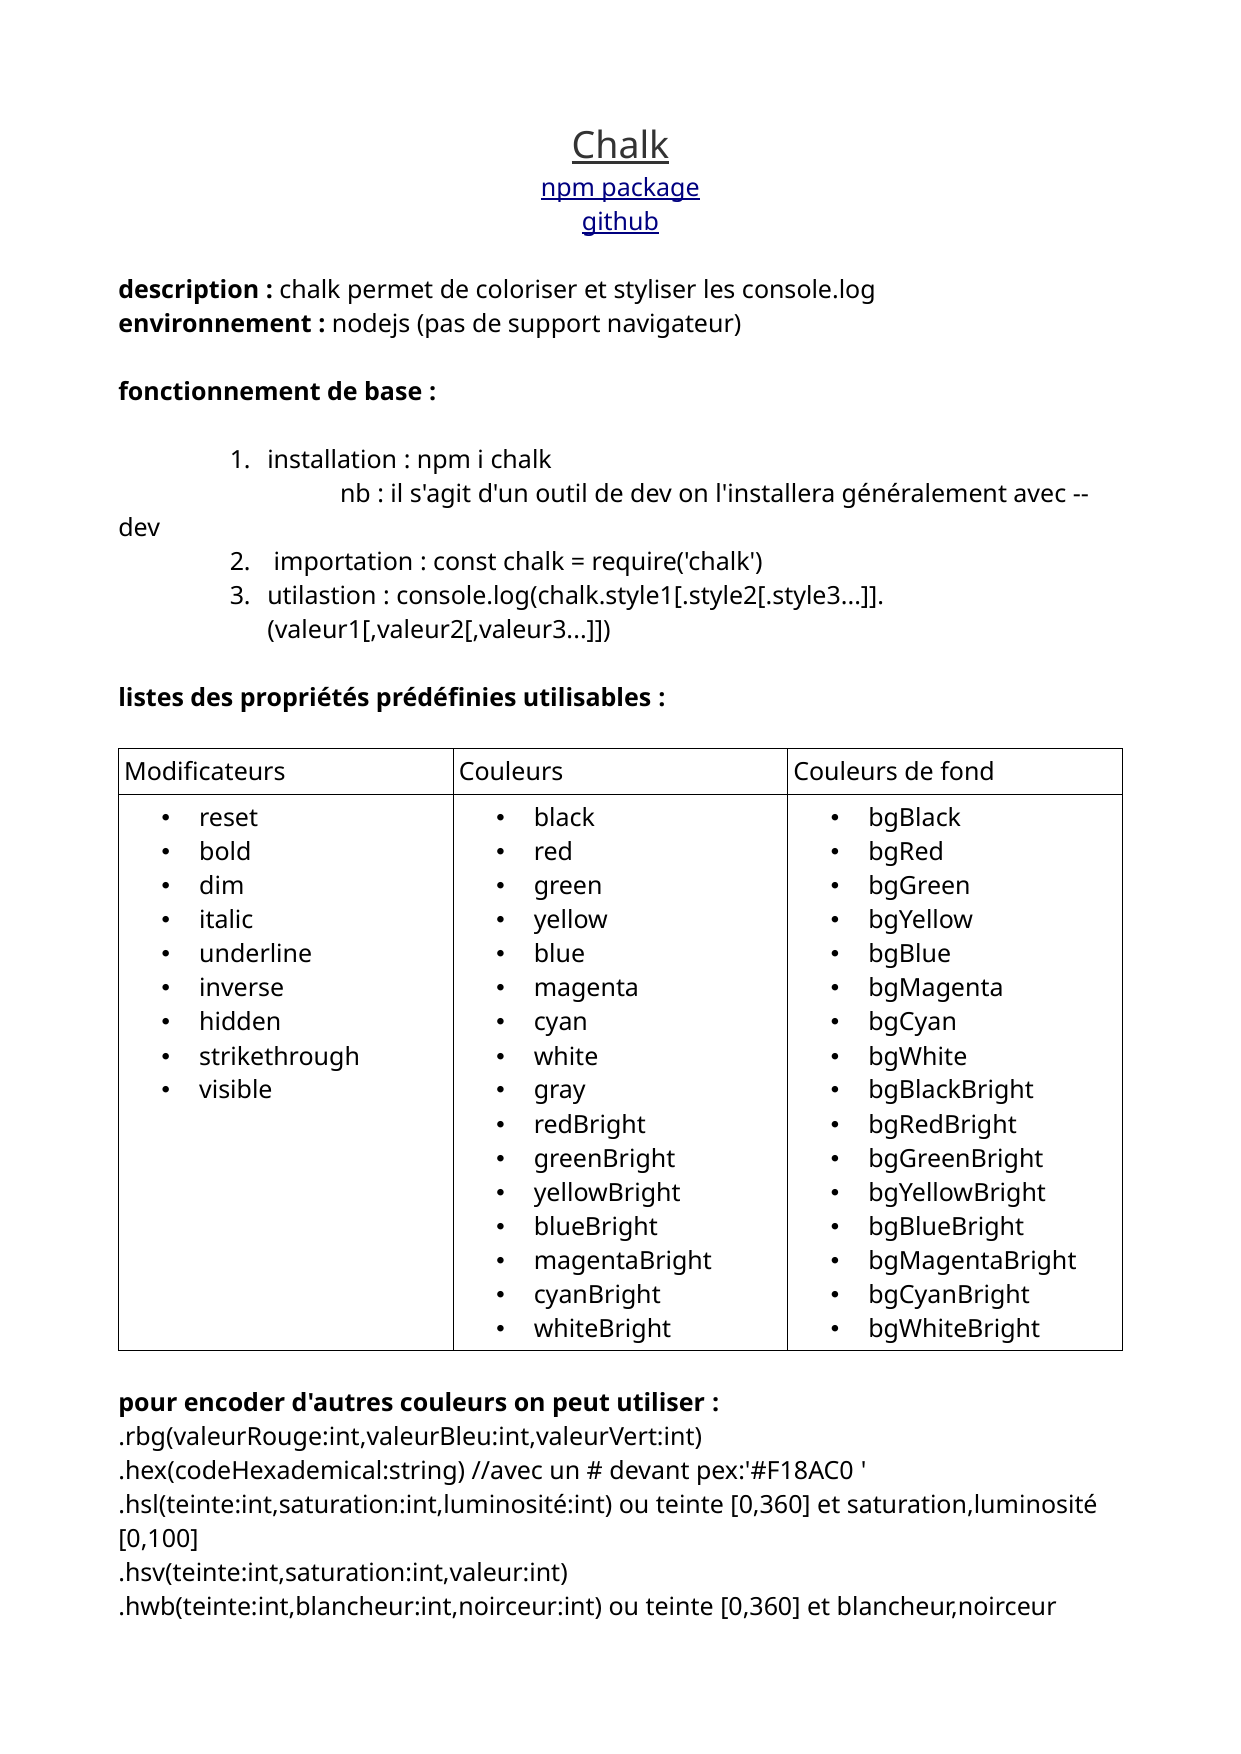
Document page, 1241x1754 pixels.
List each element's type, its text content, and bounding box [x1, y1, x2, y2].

text .hsl(teinte:int,saturation:int,luminosité:int) ou teinte [0,360] et saturation,luminosité [0,100] [118, 1487, 1122, 1555]
text listes des propriétés prédéfinies utilisables : [118, 680, 1122, 714]
table_header Couleurs [454, 749, 787, 794]
text nb : il s'agit d'un outil de dev on l'installera généralement avec --dev [118, 476, 1122, 544]
text .hsv(teinte:int,saturation:int,valeur:int) [118, 1555, 1122, 1589]
text npm package [118, 169, 1122, 203]
text .rbg(valeurRouge:int,valeurBleu:int,valeurVert:int) [118, 1419, 1122, 1453]
text fonctionnement de base : [118, 373, 1122, 408]
table_cell reset bold dim italic underline inverse hidden strikethrough visible [119, 795, 453, 1350]
text github [118, 203, 1122, 237]
text description : chalk permet de coloriser et styliser les console.log [118, 271, 1122, 305]
text pour encoder d'autres couleurs on peut utiliser : [118, 1384, 1122, 1419]
text .hex(codeHexademical:string) //avec un # devant pex:'#F18AC0 ' [118, 1453, 1122, 1487]
table_header Modificateurs [119, 749, 453, 794]
list utilastion : console.log(chalk.style1[.style2[.style3...]].(valeur1[,valeur2[,valeur3...]]) [229, 578, 1122, 646]
list importation : const chalk = require('chalk') [229, 544, 1122, 578]
text .hwb(teinte:int,blancheur:int,noirceur:int) ou teinte [0,360] et blancheur,noirceur [118, 1589, 1122, 1623]
text environnement : nodejs (pas de support navigateur) [118, 305, 1122, 339]
table_cell bgBlack bgRed bgGreen bgYellow bgBlue bgMagenta bgCyan bgWhite bgBlackBright bgRedBright bgGreenBright bgYellowBright bgBlueBright bgMagentaBright bgCyanBright bgWhiteBright [788, 795, 1122, 1350]
list installation : npm i chalk [229, 442, 1122, 476]
text Chalk [118, 118, 1122, 169]
table_cell black red green yellow blue magenta cyan white gray redBright greenBright yellowBright blueBright magentaBright cyanBright whiteBright [454, 795, 787, 1350]
table_header Couleurs de fond [788, 749, 1122, 794]
